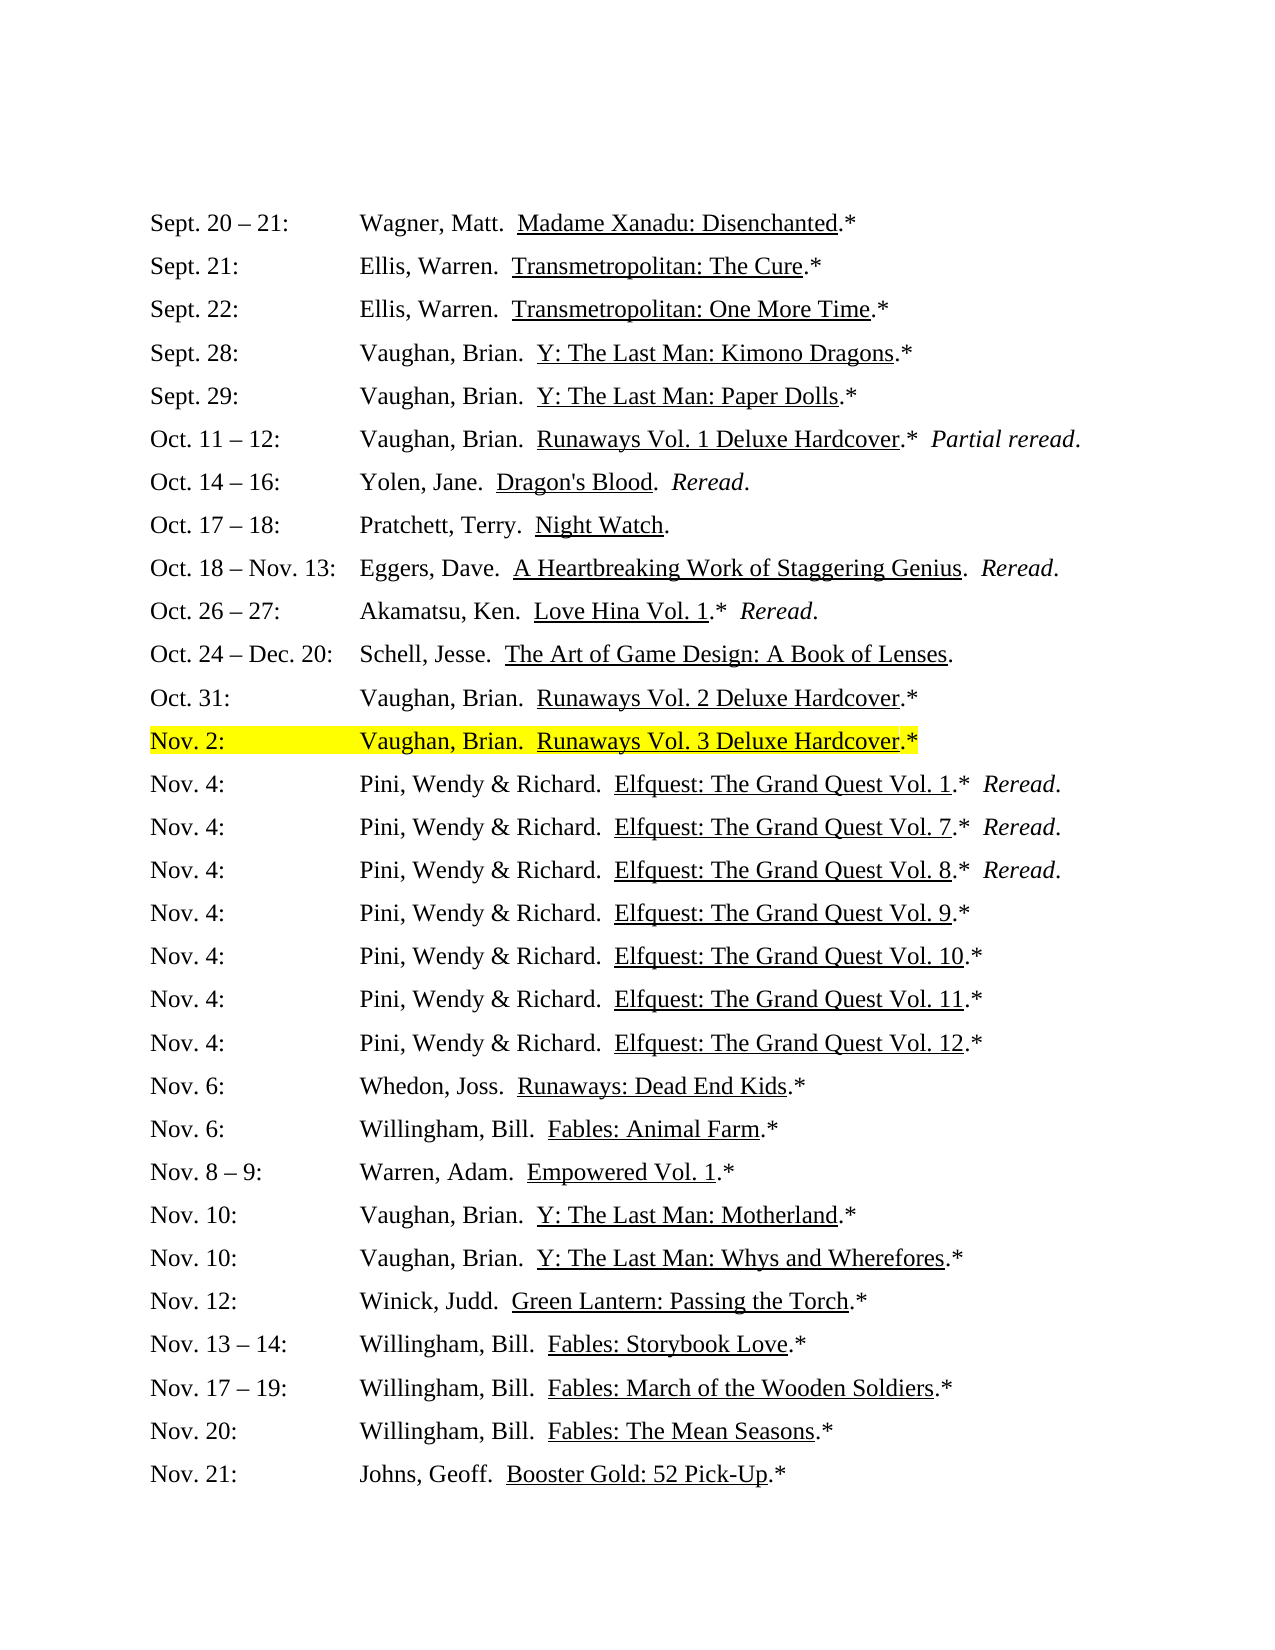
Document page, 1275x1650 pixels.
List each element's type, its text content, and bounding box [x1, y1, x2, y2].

list Nov. 4: Pini, Wendy & Richard. Elfquest: The Grand Quest Vol. 1.* Reread. [150, 769, 1125, 798]
list Oct. 17 – 18: Pratchett, Terry. Night Watch. [150, 510, 1125, 539]
list Oct. 11 – 12: Vaughan, Brian. Runaways Vol. 1 Deluxe Hardcover.* Partial reread. [150, 424, 1125, 453]
list Nov. 10: Vaughan, Brian. Y: The Last Man: Motherland.* [150, 1200, 1125, 1229]
list Oct. 26 – 27: Akamatsu, Ken. Love Hina Vol. 1.* Reread. [150, 596, 1125, 625]
list Nov. 13 – 14: Willingham, Bill. Fables: Storybook Love.* [150, 1329, 1125, 1358]
list Nov. 8 – 9: Warren, Adam. Empowered Vol. 1.* [150, 1157, 1125, 1186]
list Nov. 2: Vaughan, Brian. Runaways Vol. 3 Deluxe Hardcover.* [150, 726, 1125, 754]
list Sept. 20 – 21: Wagner, Matt. Madame Xanadu: Disenchanted.* [150, 208, 1125, 237]
list Nov. 4: Pini, Wendy & Richard. Elfquest: The Grand Quest Vol. 7.* Reread. [150, 812, 1125, 841]
list Nov. 20: Willingham, Bill. Fables: The Mean Seasons.* [150, 1416, 1125, 1444]
list Nov. 6: Whedon, Joss. Runaways: Dead End Kids.* [150, 1071, 1125, 1099]
list Sept. 28: Vaughan, Brian. Y: The Last Man: Kimono Dragons.* [150, 338, 1125, 366]
list Nov. 4: Pini, Wendy & Richard. Elfquest: The Grand Quest Vol. 12.* [150, 1028, 1125, 1056]
list Nov. 10: Vaughan, Brian. Y: The Last Man: Whys and Wherefores.* [150, 1243, 1125, 1272]
list Nov. 4: Pini, Wendy & Richard. Elfquest: The Grand Quest Vol. 8.* Reread. [150, 855, 1125, 884]
list Nov. 17 – 19: Willingham, Bill. Fables: March of the Wooden Soldiers.* [150, 1373, 1125, 1401]
list Oct. 14 – 16: Yolen, Jane. Dragon's Blood. Reread. [150, 467, 1125, 496]
list Nov. 21: Johns, Geoff. Booster Gold: 52 Pick-Up.* [150, 1459, 1125, 1488]
list Nov. 4: Pini, Wendy & Richard. Elfquest: The Grand Quest Vol. 11.* [150, 984, 1125, 1013]
list Oct. 18 – Nov. 13: Eggers, Dave. A Heartbreaking Work of Staggering Genius. Reread. [150, 553, 1125, 582]
list Nov. 12: Winick, Judd. Green Lantern: Passing the Torch.* [150, 1286, 1125, 1315]
list Nov. 6: Willingham, Bill. Fables: Animal Farm.* [150, 1114, 1125, 1143]
list Nov. 4: Pini, Wendy & Richard. Elfquest: The Grand Quest Vol. 9.* [150, 898, 1125, 927]
list Sept. 29: Vaughan, Brian. Y: The Last Man: Paper Dolls.* [150, 381, 1125, 409]
list Oct. 31: Vaughan, Brian. Runaways Vol. 2 Deluxe Hardcover.* [150, 683, 1125, 711]
list Sept. 21: Ellis, Warren. Transmetropolitan: The Cure.* [150, 251, 1125, 280]
list Oct. 24 – Dec. 20: Schell, Jesse. The Art of Game Design: A Book of Lenses. [150, 639, 1125, 668]
list Nov. 4: Pini, Wendy & Richard. Elfquest: The Grand Quest Vol. 10.* [150, 941, 1125, 970]
list Sept. 22: Ellis, Warren. Transmetropolitan: One More Time.* [150, 294, 1125, 323]
